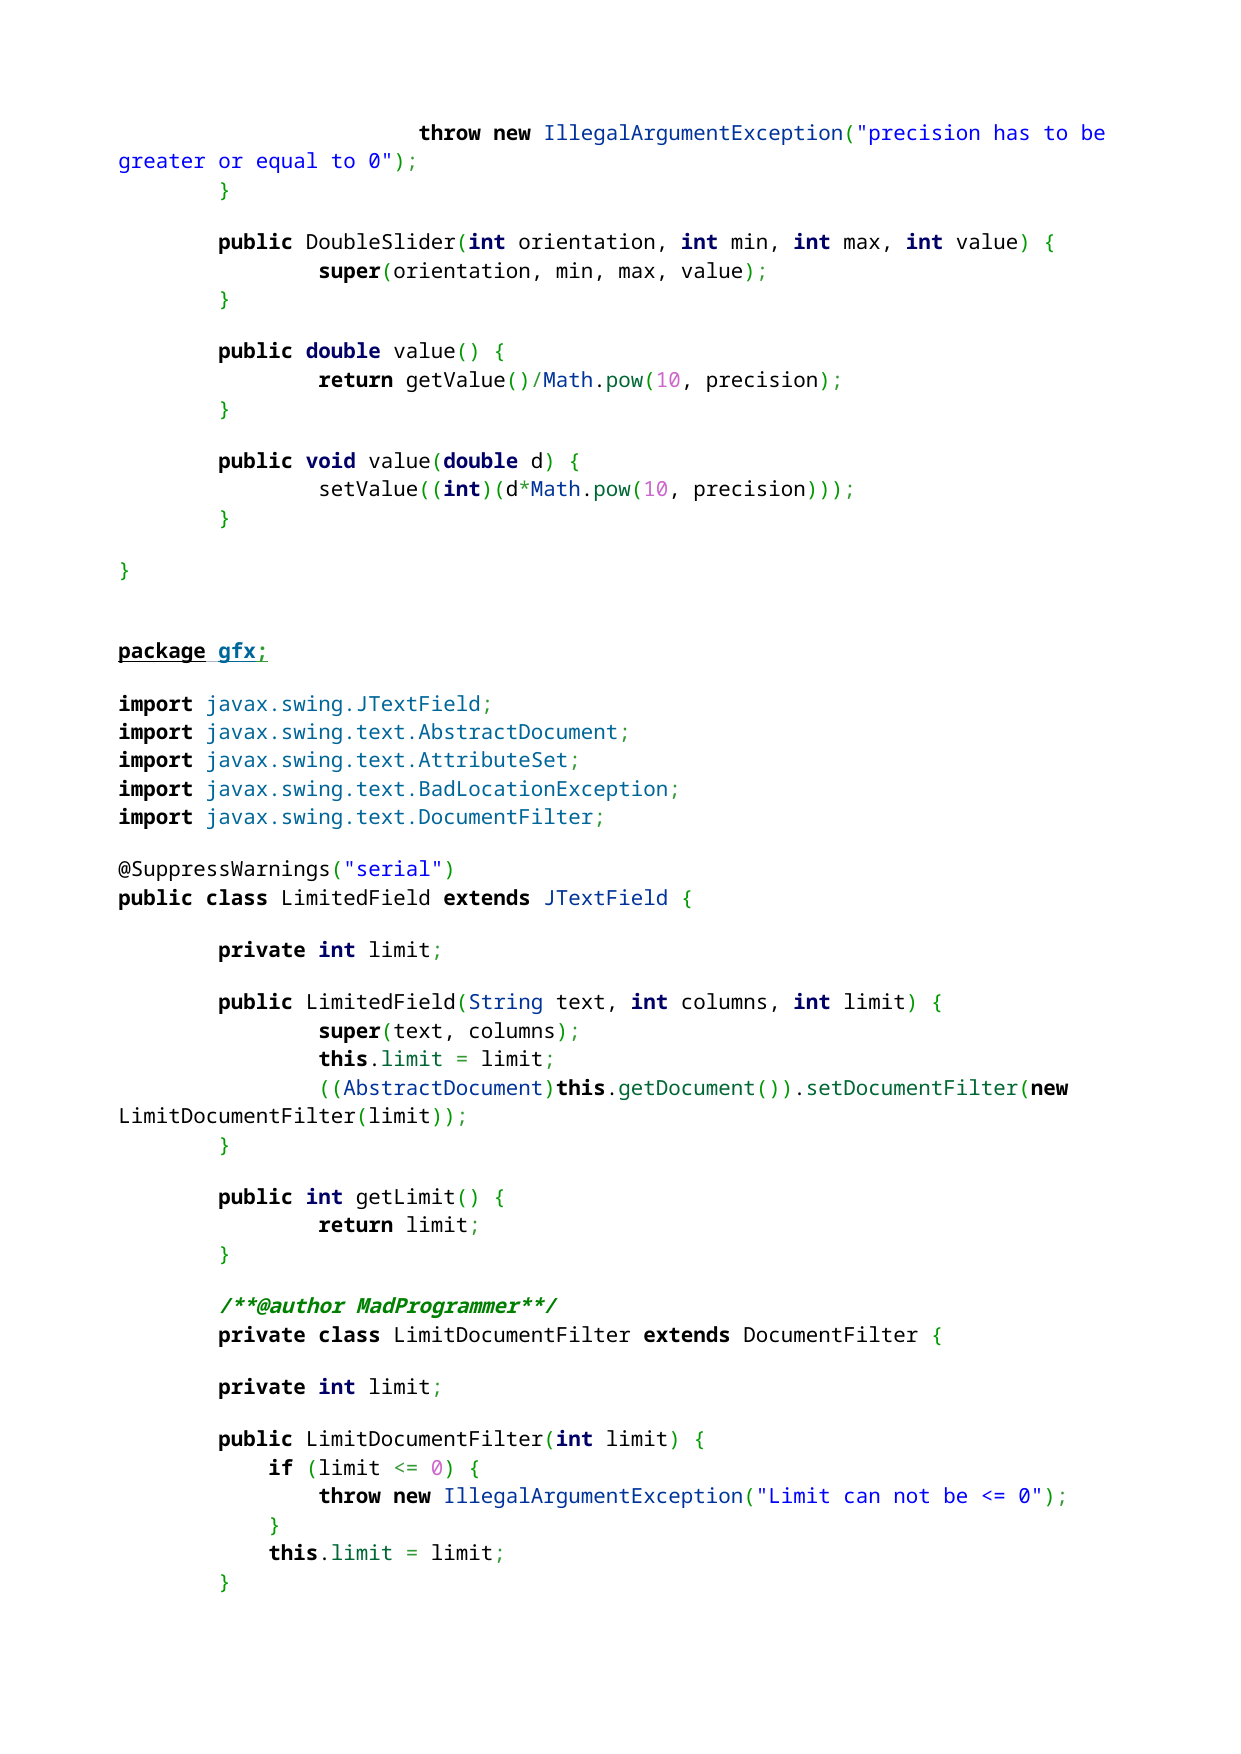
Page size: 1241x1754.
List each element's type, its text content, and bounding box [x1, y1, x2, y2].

text public LimitedField(String text, int columns, int limit) { [118, 987, 1122, 1016]
text public LimitDocumentFilter(int limit) { [118, 1424, 1122, 1453]
text } [118, 1567, 1122, 1596]
text ((AbstractDocument)this.getDocument()).setDocumentFilter(new LimitDocumentFilter(limit)); [118, 1073, 1122, 1130]
text import javax.swing.JTextField; [118, 689, 1122, 717]
text public double value() { [118, 337, 1122, 365]
text public class LimitedField extends JTextField { [118, 883, 1122, 911]
text } [118, 394, 1122, 422]
text private class LimitDocumentFilter extends DocumentFilter { [118, 1320, 1122, 1348]
text super(text, columns); [118, 1016, 1122, 1044]
text import javax.swing.text.DocumentFilter; [118, 802, 1122, 831]
text import javax.swing.text.AbstractDocument; [118, 717, 1122, 746]
text setValue((int)(d*Math.pow(10, precision))); [118, 474, 1122, 503]
text } [118, 1510, 1122, 1538]
text private int limit; [118, 935, 1122, 964]
text @SuppressWarnings("serial") [118, 854, 1122, 883]
text } [118, 555, 1122, 583]
text super(orientation, min, max, value); [118, 256, 1122, 284]
text return getValue()/Math.pow(10, precision); [118, 365, 1122, 394]
text import javax.swing.text.BadLocationException; [118, 774, 1122, 802]
text public int getLimit() { [118, 1182, 1122, 1211]
text public void value(double d) { [118, 446, 1122, 474]
text } [118, 175, 1122, 204]
text import javax.swing.text.AttributeSet; [118, 746, 1122, 774]
text return limit; [118, 1211, 1122, 1239]
text throw new IllegalArgumentException("Limit can not be <= 0"); [118, 1481, 1122, 1510]
text /**@author MadProgrammer**/ [118, 1291, 1122, 1320]
text } [118, 1130, 1122, 1158]
text throw new IllegalArgumentException("precision has to be greater or equal to 0"); [118, 118, 1122, 175]
text if (limit <= 0) { [118, 1453, 1122, 1481]
text } [118, 1239, 1122, 1268]
text package gfx; [118, 637, 1122, 665]
text this.limit = limit; [118, 1044, 1122, 1073]
text private int limit; [118, 1372, 1122, 1401]
text } [118, 503, 1122, 531]
text } [118, 284, 1122, 313]
text public DoubleSlider(int orientation, int min, int max, int value) { [118, 227, 1122, 256]
text this.limit = limit; [118, 1538, 1122, 1567]
